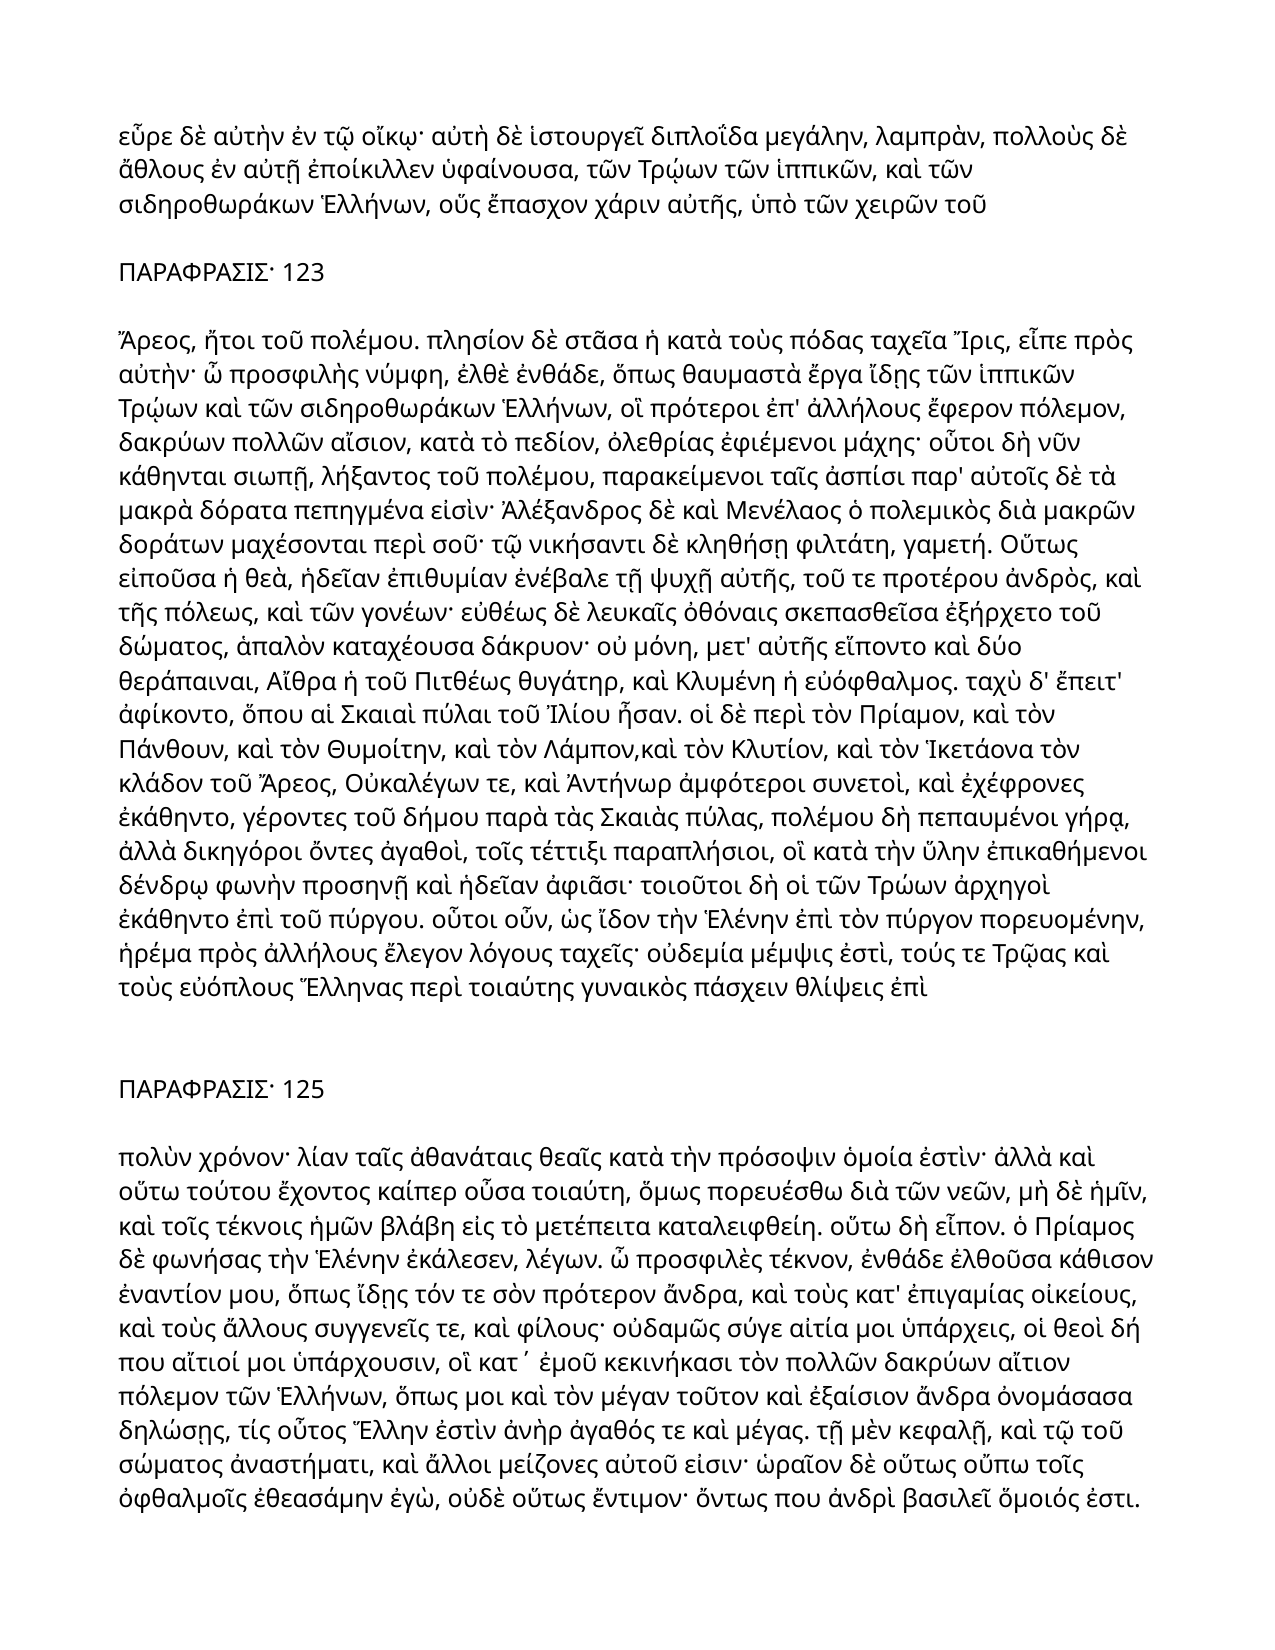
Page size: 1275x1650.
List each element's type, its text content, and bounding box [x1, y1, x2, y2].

text εὗρε δὲ αὐτὴν ἐν τῷ οἴκῳ· αὐτὴ δὲ ἱστουργεῖ διπλοΐδα μεγάλην, λαμπρὰν, πολλοὺς δὲ ἄθλους ἐν αὐτῇ ἐποίκιλλεν ὑφαίνουσα, τῶν Τρῴων τῶν ἱππικῶν, καὶ τῶν σιδηροθωράκων Ἑλλήνων, οὕς ἔπασχον χάριν αὐτῆς, ὑπὸ τῶν χειρῶν τοῦ [118, 118, 1157, 220]
text ΠΑΡΑΦΡΑΣΙΣ· 123 [118, 254, 1157, 288]
text Ἄρεος, ἤτοι τοῦ πολέμου. πλησίον δὲ στᾶσα ἡ κατὰ τοὺς πόδας ταχεῖα Ἴρις, εἶπε πρὸς αὐτὴν· ὦ προσφιλὴς νύμφη, ἐλθὲ ἐνθάδε, ὅπως θαυμαστὰ ἔργα ἴδῃς τῶν ἱππικῶν Τρῴων καὶ τῶν σιδηροθωράκων Ἑλλήνων, οἳ πρότεροι ἐπ' ἀλλήλους ἔφερον πόλεμον, δακρύων πολλῶν αἴσιον, κατὰ τὸ πεδίον, ὀλεθρίας ἐφιέμενοι μάχης· οὗτοι δὴ νῦν κάθηνται σιωπῇ, λήξαντος τοῦ πολέμου, παρακείμενοι ταῖς ἀσπίσι παρ' αὐτοῖς δὲ τὰ μακρὰ δόρατα πεπηγμένα εἰσὶν· Ἀλέξανδρος δὲ καὶ Μενέλαος ὁ πολεμικὸς διὰ μακρῶν δοράτων μαχέσονται περὶ σοῦ· τῷ νικήσαντι δὲ κληθήσῃ φιλτάτη, γαμετή. Οὕτως εἰποῦσα ἡ θεὰ, ἡδεῖαν ἐπιθυμίαν ἐνέβαλε τῇ ψυχῇ αὐτῆς, τοῦ τε προτέρου ἀνδρὸς, καὶ τῆς πόλεως, καὶ τῶν γονέων· εὐθέως δὲ λευκαῖς ὀθόναις σκεπασθεῖσα ἐξήρχετο τοῦ δώματος, ἁπαλὸν καταχέουσα δάκρυον· οὐ μόνη, μετ' αὐτῆς εἵποντο καὶ δύο θεράπαιναι, Αἴθρα ἡ τοῦ Πιτθέως θυγάτηρ, καὶ Κλυμένη ἡ εὐόφθαλμος. ταχὺ δ' ἔπειτ' ἀφίκοντο, ὅπου αἱ Σκαιαὶ πύλαι τοῦ Ἰλίου ἦσαν. οἱ δὲ περὶ τὸν Πρίαμον, καὶ τὸν Πάνθουν, καὶ τὸν Θυμοίτην, καὶ τὸν Λάμπον,καὶ τὸν Κλυτίον, καὶ τὸν Ἱκετάονα τὸν κλάδον τοῦ Ἄρεος, Οὐκαλέγων τε, καὶ Ἀντήνωρ ἀμφότεροι συνετοὶ, καὶ ἐχέφρονες ἐκάθηντο, γέροντες τοῦ δήμου παρὰ τὰς Σκαιὰς πύλας, πολέμου δὴ πεπαυμένοι γήρᾳ, ἀλλὰ δικηγόροι ὄντες ἀγαθοὶ, τοῖς τέττιξι παραπλήσιοι, οἳ κατὰ τὴν ὕλην ἐπικαθήμενοι δένδρῳ φωνὴν προσηνῇ καὶ ἡδεῖαν ἀφιᾶσι· τοιοῦτοι δὴ οἱ τῶν Τρώων ἀρχηγοὶ ἐκάθηντο ἐπὶ τοῦ πύργου. οὗτοι οὖν, ὡς ἴδον τὴν Ἑλένην ἐπὶ τὸν πύργον πορευομένην, ἡρέμα πρὸς ἀλλήλους ἔλεγον λόγους ταχεῖς· οὐδεμία μέμψις ἐστὶ, τούς τε Τρῷας καὶ τοὺς εὐόπλους Ἕλληνας περὶ τοιαύτης γυναικὸς πάσχειν θλίψεις ἐπὶ [118, 322, 1157, 1004]
text πολὺν χρόνον· λίαν ταῖς ἀθανάταις θεαῖς κατὰ τὴν πρόσοψιν ὁμοία ἐστὶν· ἀλλὰ καὶ οὕτω τούτου ἔχοντος καίπερ οὖσα τοιαύτη, ὅμως πορευέσθω διὰ τῶν νεῶν, μὴ δὲ ἡμῖν, καὶ τοῖς τέκνοις ἡμῶν βλάβη εἰς τὸ μετέπειτα καταλειφθείη. οὕτω δὴ εἶπον. ὁ Πρίαμος δὲ φωνήσας τὴν Ἑλένην ἐκάλεσεν, λέγων. ὦ προσφιλὲς τέκνον, ἐνθάδε ἐλθοῦσα κάθισον ἐναντίον μου, ὅπως ἴδῃς τόν τε σὸν πρότερον ἄνδρα, καὶ τοὺς κατ' ἐπιγαμίας οἰκείους, καὶ τοὺς ἄλλους συγγενεῖς τε, καὶ φίλους· οὐδαμῶς σύγε αἰτία μοι ὑπάρχεις, οἱ θεοὶ δή που αἴτιοί μοι ὑπάρχουσιν, οἳ κατ΄ ἐμοῦ κεκινήκασι τὸν πολλῶν δακρύων αἴτιον πόλεμον τῶν Ἑλλήνων, ὅπως μοι καὶ τὸν μέγαν τοῦτον καὶ ἐξαίσιον ἄνδρα ὀνομάσασα δηλώσῃς, τίς οὖτος Ἕλλην ἐστὶν ἀνὴρ ἀγαθός τε καὶ μέγας. τῇ μὲν κεφαλῇ, καὶ τῷ τοῦ σώματος ἀναστήματι, καὶ ἄλλοι μείζονες αὐτοῦ εἰσιν· ὡραῖον δὲ οὕτως οὔπω τοῖς ὀφθαλμοῖς ἐθεασάμην ἐγὼ, οὐδὲ οὕτως ἔντιμον· ὄντως που ἀνδρὶ βασιλεῖ ὅμοιός ἐστι. [118, 1140, 1157, 1515]
text ΠΑΡΑΦΡΑΣΙΣ· 125 [118, 1072, 1157, 1106]
